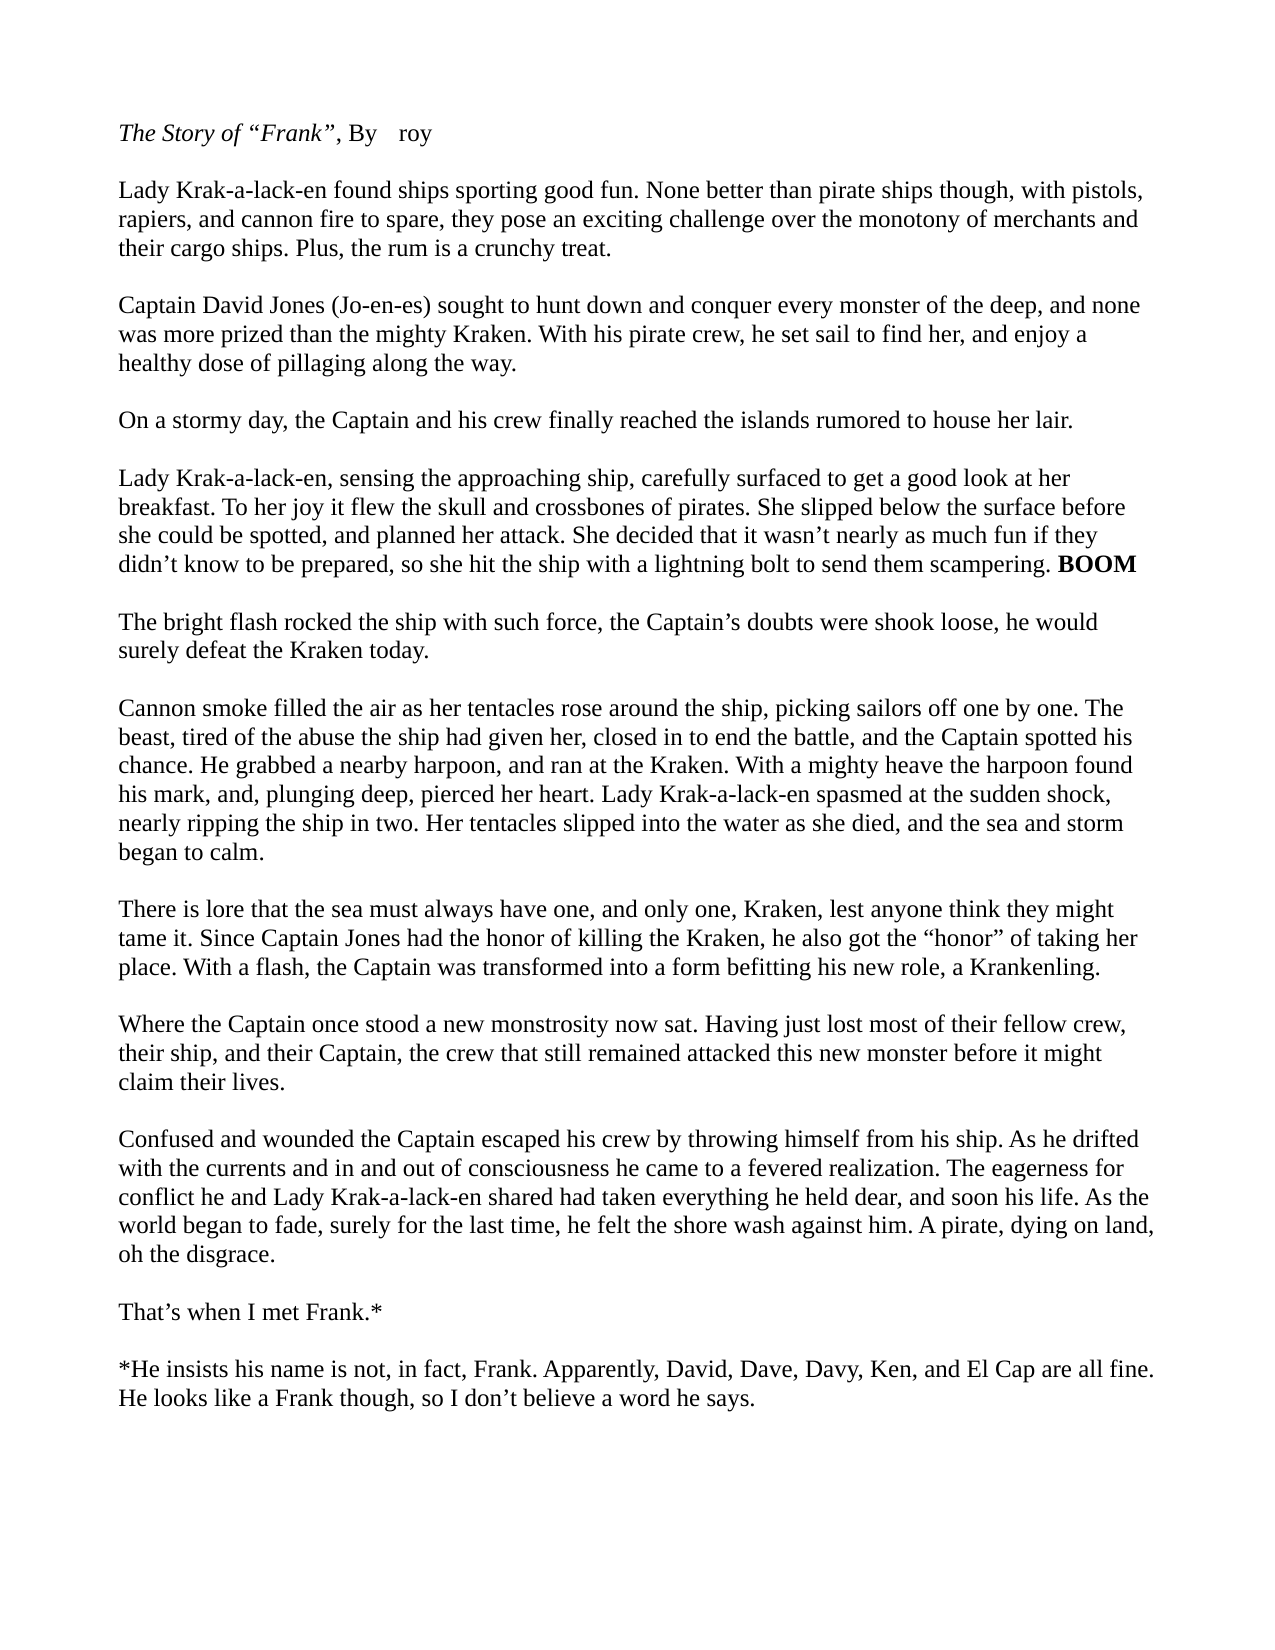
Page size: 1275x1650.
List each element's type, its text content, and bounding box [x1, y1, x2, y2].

text Confused and wounded the Captain escaped his crew by throwing himself from his ship. As he drifted with the currents and in and out of consciousness he came to a fevered realization. The eagerness for conflict he and Lady Krak-a-lack-en shared had taken everything he held dear, and soon his life. As the world began to fade, surely for the last time, he felt the shore wash against him. A pirate, dying on land, oh the disgrace. [118, 1124, 1157, 1268]
text Lady Krak-a-lack-en found ships sporting good fun. None better than pirate ships though, with pistols, rapiers, and cannon fire to spare, they pose an exciting challenge over the monotony of merchants and their cargo ships. Plus, the rum is a crunchy treat. [118, 176, 1157, 262]
text That’s when I met Frank.* [118, 1297, 1157, 1326]
text There is lore that the sea must always have one, and only one, Kraken, lest anyone think they might tame it. Since Captain Jones had the honor of killing the Kraken, he also got the “honor” of taking her place. With a flash, the Captain was transformed into a form befitting his new role, a Krankenling. [118, 894, 1157, 981]
text Captain David Jones (Jo-en-es) sought to hunt down and conquer every monster of the deep, and none was more prized than the mighty Kraken. With his pirate crew, he set sail to find her, and enjoy a healthy dose of pillaging along the way. [118, 291, 1157, 377]
text Lady Krak-a-lack-en, sensing the approaching ship, carefully surfaced to get a good look at her breakfast. To her joy it flew the skull and crossbones of pirates. She slipped below the surface before she could be spotted, and planned her attack. She decided that it wasn’t nearly as much fun if they didn’t know to be prepared, so she hit the ship with a lightning bolt to send them scampering. BOOM [118, 463, 1157, 578]
text The Story of “Frank”, By Troy [118, 118, 1157, 147]
text Cannon smoke filled the air as her tentacles rose around the ship, picking sailors off one by one. The beast, tired of the abuse the ship had given her, closed in to end the battle, and the Captain spotted his chance. He grabbed a nearby harpoon, and ran at the Kraken. With a mighty heave the harpoon found his mark, and, plunging deep, pierced her heart. Lady Krak-a-lack-en spasmed at the sudden shock, nearly ripping the ship in two. Her tentacles slipped into the water as she died, and the sea and storm began to calm. [118, 693, 1157, 866]
text Where the Captain once stood a new monstrosity now sat. Having just lost most of their fellow crew, their ship, and their Captain, the crew that still remained attacked this new monster before it might claim their lives. [118, 1009, 1157, 1096]
text *He insists his name is not, in fact, Frank. Apparently, David, Dave, Davy, Ken, and El Cap are all fine. He looks like a Frank though, so I don’t believe a word he says. [118, 1354, 1157, 1412]
text On a stormy day, the Captain and his crew finally reached the islands rumored to house her lair. [118, 406, 1157, 434]
text The bright flash rocked the ship with such force, the Captain’s doubts were shook loose, he would surely defeat the Kraken today. [118, 607, 1157, 664]
